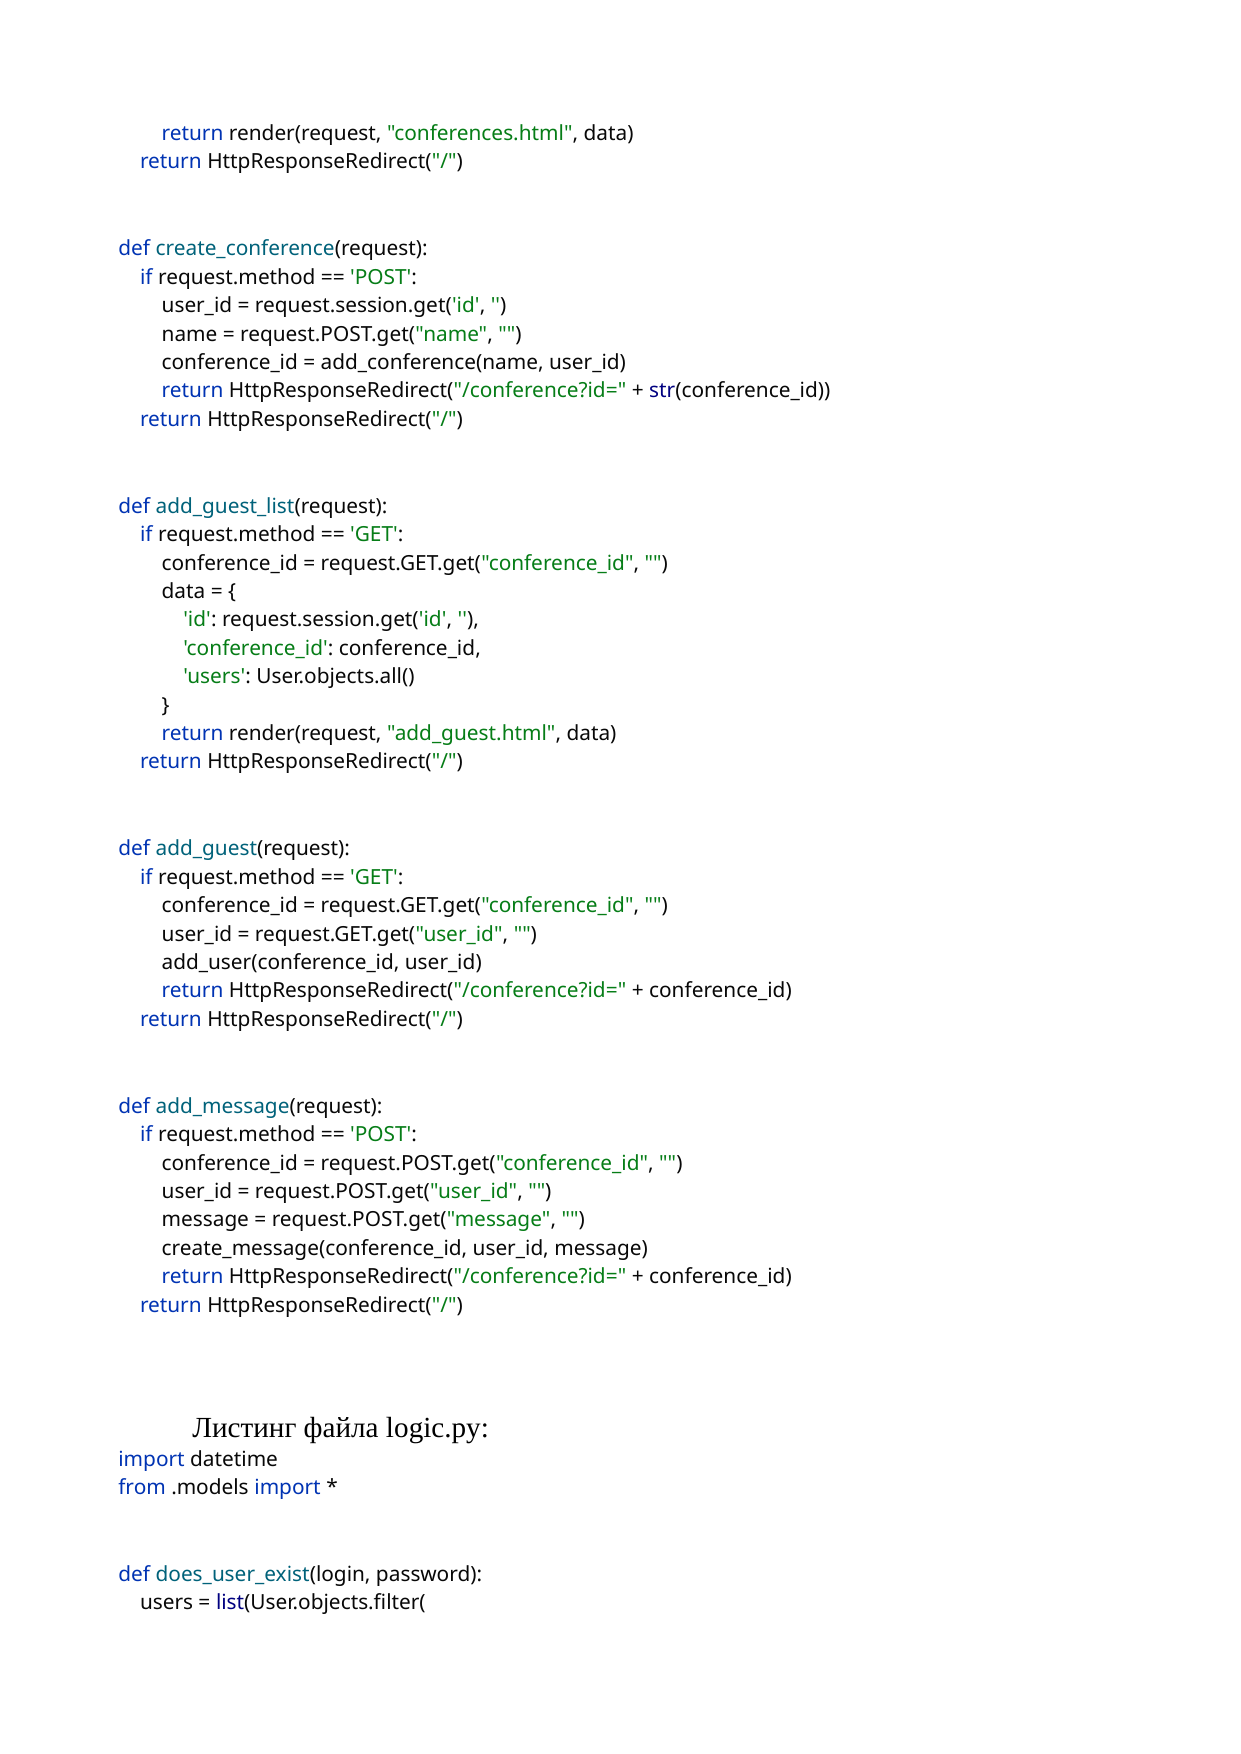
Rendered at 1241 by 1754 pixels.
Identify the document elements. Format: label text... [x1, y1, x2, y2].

text import datetime from .models import * def does_user_exist(login, password): users = list(User.objects.filter( [118, 1444, 1122, 1616]
text Листинг файла logic.py: [118, 1410, 1122, 1444]
text return render(request, "conferences.html", data) return HttpResponseRedirect("/") def create_conference(request): if request.method == 'POST': user_id = request.session.get('id', '') name = request.POST.get("name", "") conference_id = add_conference(name, user_id) return HttpResponseRedirect("/conference?id=" + str(conference_id)) return HttpResponseRedirect("/") def add_guest_list(request): if request.method == 'GET': conference_id = request.GET.get("conference_id", "") data = { 'id': request.session.get('id', ''), 'conference_id': conference_id, 'users': User.objects.all() } return render(request, "add_guest.html", data) return HttpResponseRedirect("/") def add_guest(request): if request.method == 'GET': conference_id = request.GET.get("conference_id", "") user_id = request.GET.get("user_id", "") add_user(conference_id, user_id) return HttpResponseRedirect("/conference?id=" + conference_id) return HttpResponseRedirect("/") def add_message(request): if request.method == 'POST': conference_id = request.POST.get("conference_id", "") user_id = request.POST.get("user_id", "") message = request.POST.get("message", "") create_message(conference_id, user_id, message) return HttpResponseRedirect("/conference?id=" + conference_id) return HttpResponseRedirect("/") [118, 118, 1122, 1347]
